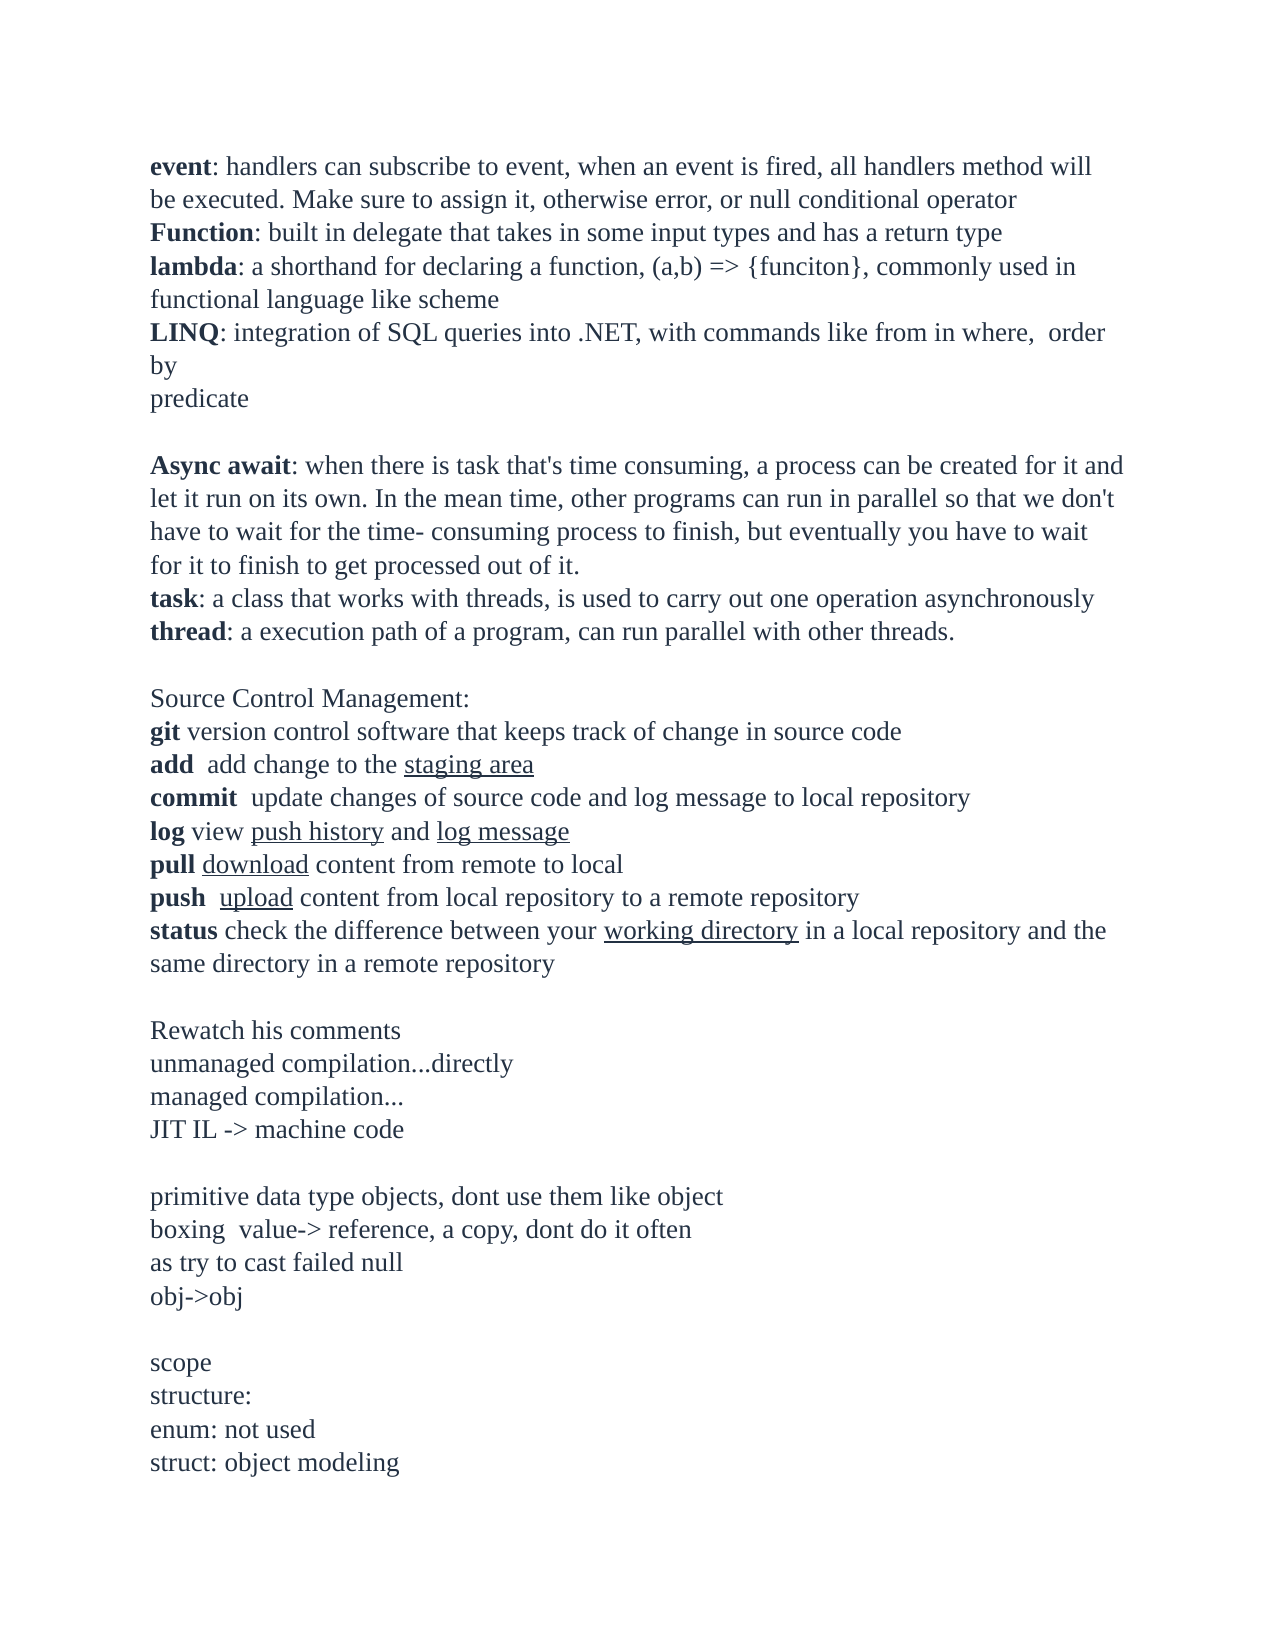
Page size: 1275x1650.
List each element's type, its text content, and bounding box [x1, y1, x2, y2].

text thread: a execution path of a program, can run parallel with other threads. [150, 615, 1125, 646]
text scope [150, 1346, 1125, 1377]
text enum: not used [150, 1413, 1125, 1444]
text structure: [150, 1379, 1125, 1411]
text as try to cast failed null [150, 1247, 1125, 1278]
text status check the difference between your working directory in a local repository and the same directory in a remote repository [150, 914, 1125, 979]
text event: handlers can subscribe to event, when an event is fired, all handlers method will be executed. Make sure to assign it, otherwise error, or null conditional operator [150, 150, 1125, 214]
text Source Control Management: [150, 682, 1125, 713]
text predicate [150, 383, 1125, 414]
text commit update changes of source code and log message to local repository [150, 781, 1125, 812]
text JIT IL -> machine code [150, 1114, 1125, 1145]
text unmanaged compilation...directly [150, 1047, 1125, 1078]
text primitive data type objects, dont use them like object [150, 1180, 1125, 1211]
text add add change to the staging area [150, 748, 1125, 779]
text struct: object modeling [150, 1446, 1125, 1477]
text push upload content from local repository to a remote repository [150, 881, 1125, 912]
text LINQ: integration of SQL queries into .NET, with commands like from in where, order by [150, 316, 1125, 381]
text Async await: when there is task that's time consuming, a process can be created for it and let it run on its own. In the mean time, other programs can run in parallel so that we don't have to wait for the time- consuming process to finish, but eventually you have to wait for it to finish to get processed out of it. [150, 449, 1125, 580]
text lambda: a shorthand for declaring a function, (a,b) => {funciton}, commonly used in functional language like scheme [150, 250, 1125, 314]
text task: a class that works with threads, is used to carry out one operation asynchronously [150, 582, 1125, 613]
text Function: built in delegate that takes in some input types and has a return type [150, 216, 1125, 248]
text boxing value-> reference, a copy, dont do it often [150, 1213, 1125, 1244]
text Rewatch his comments [150, 1014, 1125, 1045]
text obj->obj [150, 1280, 1125, 1311]
text pull download content from remote to local [150, 848, 1125, 879]
text log view push history and log message [150, 814, 1125, 846]
text git version control software that keeps track of change in source code [150, 715, 1125, 746]
text managed compilation... [150, 1080, 1125, 1112]
